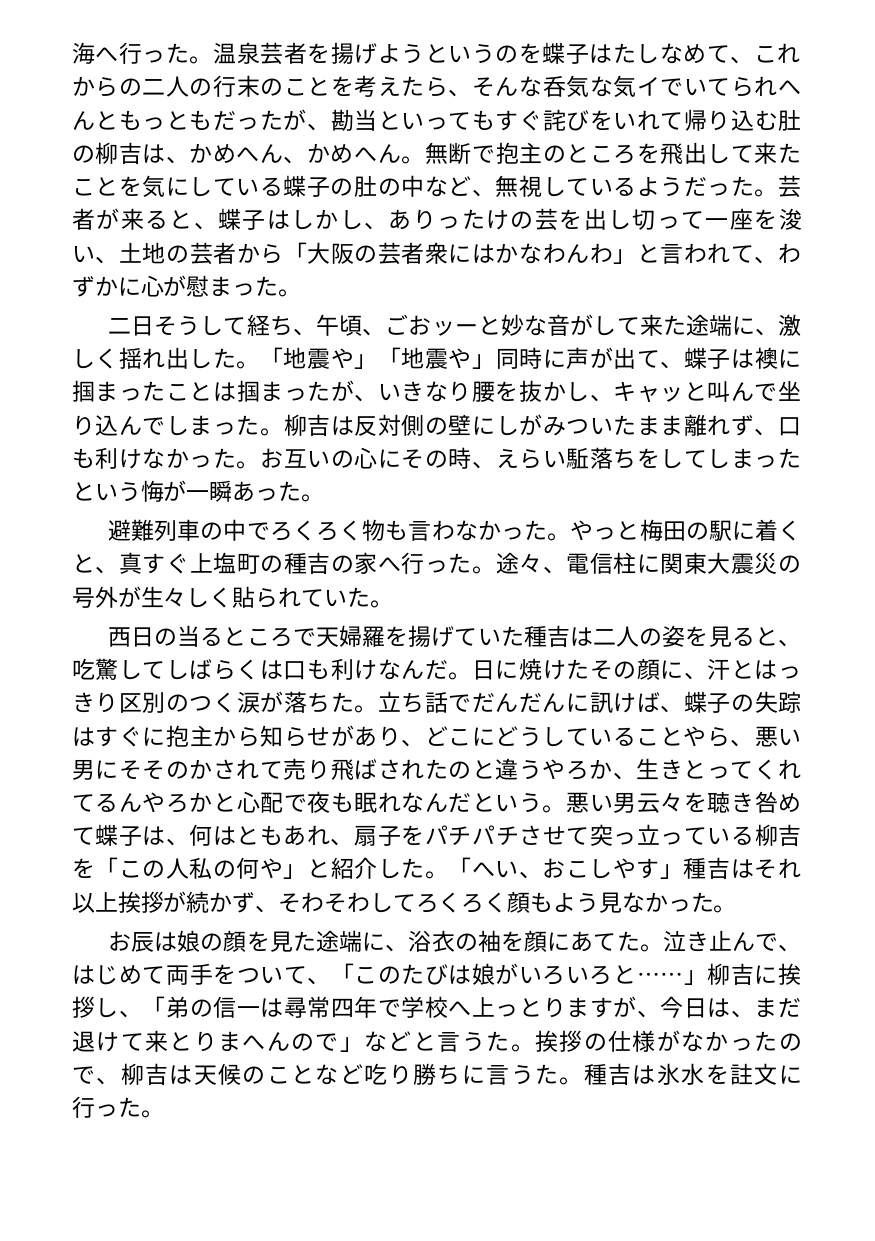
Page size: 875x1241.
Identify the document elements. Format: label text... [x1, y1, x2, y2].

text 西日の当るところで天婦羅を揚げていた種吉は二人の姿を見ると、吃驚してしばらくは口も利けなんだ。日に焼けたその顔に、汗とはっきり区別のつく涙が落ちた。立ち話でだんだんに訊けば、蝶子の失踪はすぐに抱主から知らせがあり、どこにどうしていることやら、悪い男にそそのかされて売り飛ばされたのと違うやろか、生きとってくれてるんやろかと心配で夜も眠れなんだという。悪い男云々を聴き咎めて蝶子は、何はともあれ、扇子をパチパチさせて突っ立っている柳吉を「この人私の何や」と紹介した。「へい、おこしやす」種吉はそれ以上挨拶が続かず、そわそわしてろくろく顔もよう見なかった。 [72, 619, 802, 918]
text お辰は娘の顔を見た途端に、浴衣の袖を顔にあてた。泣き止んで、はじめて両手をついて、「このたびは娘がいろいろと……」柳吉に挨拶し、「弟の信一は尋常四年で学校へ上っとりますが、今日は、まだ退けて来とりまへんので」などと言うた。挨拶の仕様がなかったので、柳吉は天候のことなど吃り勝ちに言うた。種吉は氷水を註文に行った。 [72, 924, 802, 1123]
text 二日そうして経ち、午頃、ごおッーと妙な音がして来た途端に、激しく揺れ出した。「地震や」「地震や」同時に声が出て、蝶子は襖に掴まったことは掴まったが、いきなり腰を抜かし、キャッと叫んで坐り込んでしまった。柳吉は反対側の壁にしがみついたまま離れず、口も利けなかった。お互いの心にその時、えらい駈落ちをしてしまったという悔が一瞬あった。 [72, 308, 802, 507]
text 海へ行った。温泉芸者を揚げようというのを蝶子はたしなめて、これからの二人の行末のことを考えたら、そんな呑気な気イでいてられへんともっともだったが、勘当といってもすぐ詫びをいれて帰り込む肚の柳吉は、かめへん、かめへん。無断で抱主のところを飛出して来たことを気にしている蝶子の肚の中など、無視しているようだった。芸者が来ると、蝶子はしかし、ありったけの芸を出し切って一座を浚い、土地の芸者から「大阪の芸者衆にはかなわんわ」と言われて、わずかに心が慰まった。 [72, 36, 802, 302]
text 避難列車の中でろくろく物も言わなかった。やっと梅田の駅に着くと、真すぐ上塩町の種吉の家へ行った。途々、電信柱に関東大震災の号外が生々しく貼られていた。 [72, 513, 802, 613]
